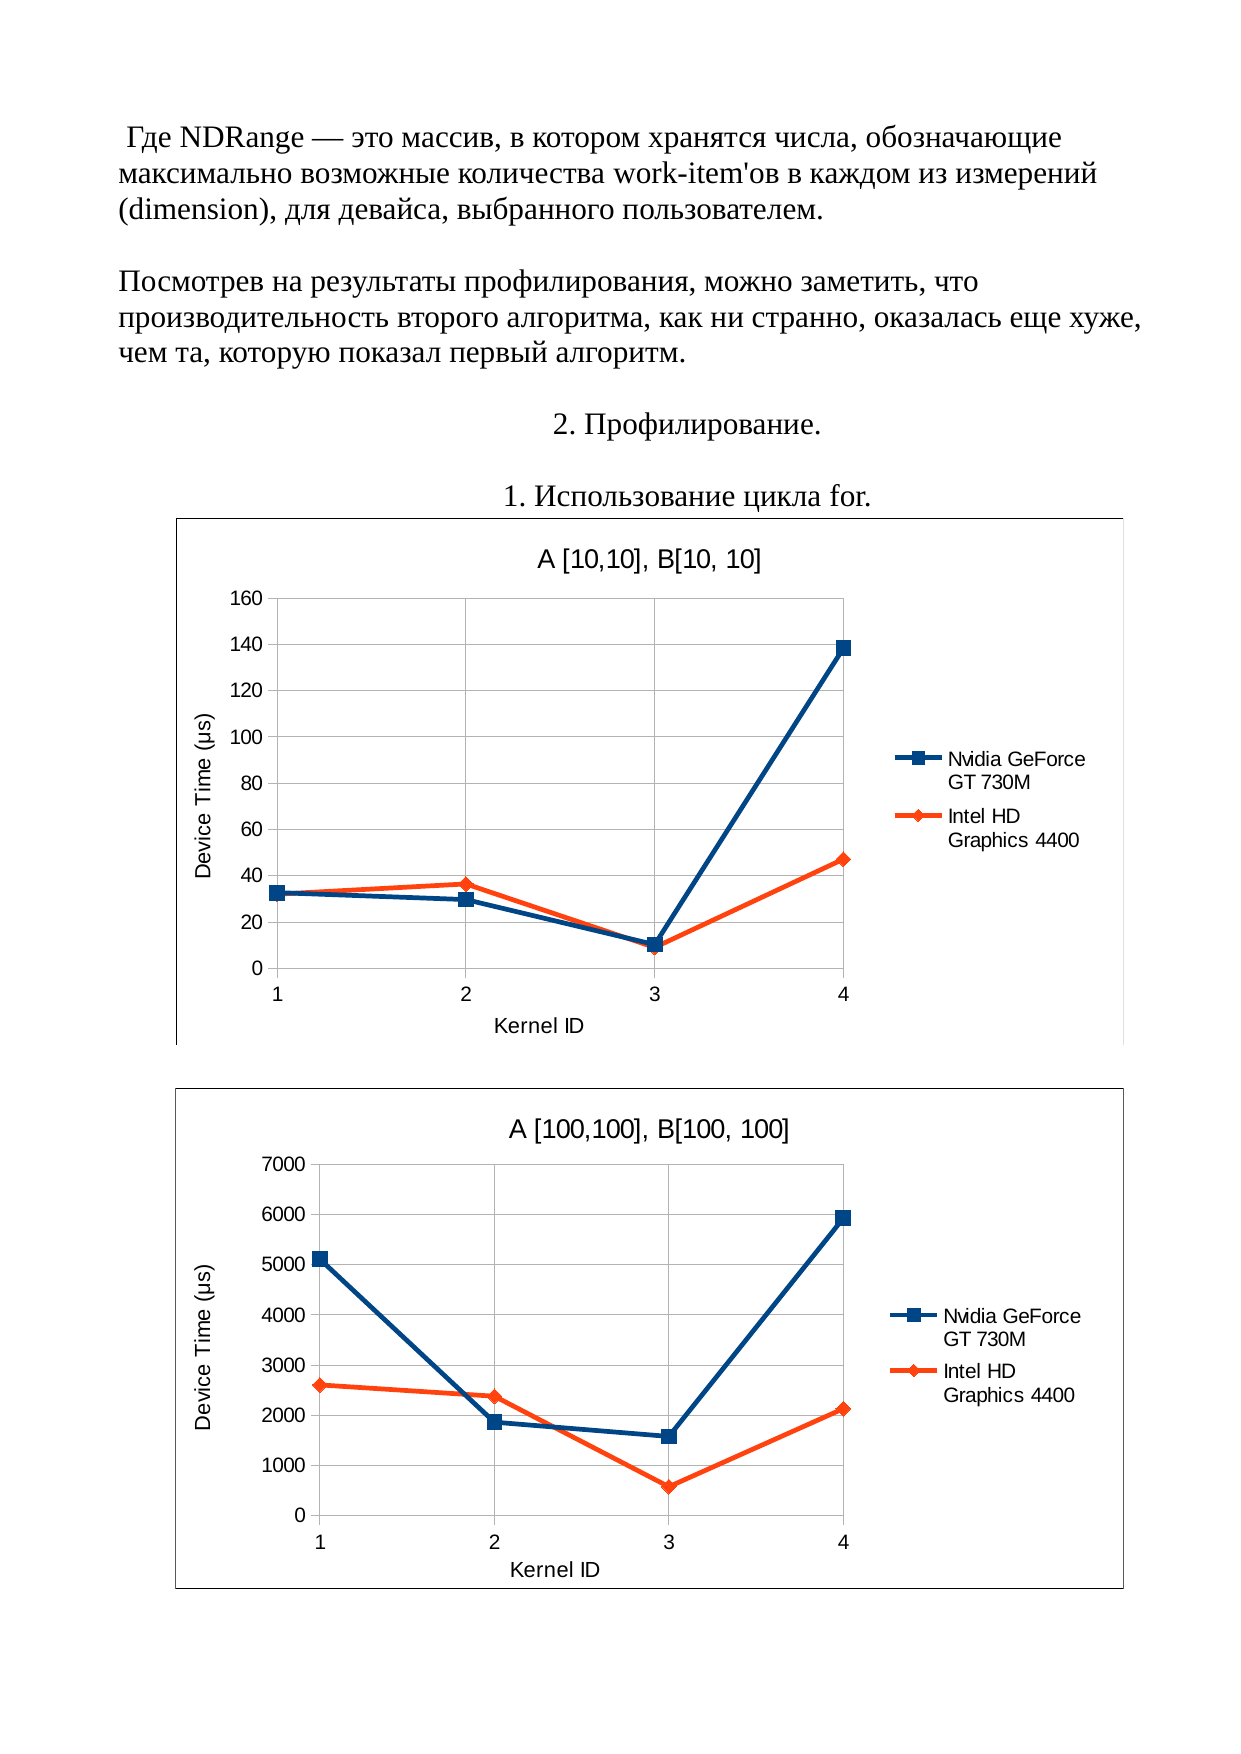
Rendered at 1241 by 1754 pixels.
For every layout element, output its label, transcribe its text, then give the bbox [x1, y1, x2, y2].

text Посмотрев на результаты профилирования, можно заметить, что производительность второго алгоритма, как ни странно, оказалась еще хуже, чем та, которую показал первый алгоритм. [118, 262, 1181, 370]
list 2. Профилирование. [156, 406, 1181, 442]
list Использование цикла for. [193, 477, 1181, 513]
text Где NDRange — это массив, в котором хранятся числа, обозначающие максимально возможные количества work-item'ов в каждом из измерений (dimension), для девайса, выбранного пользователем. [118, 118, 1181, 226]
